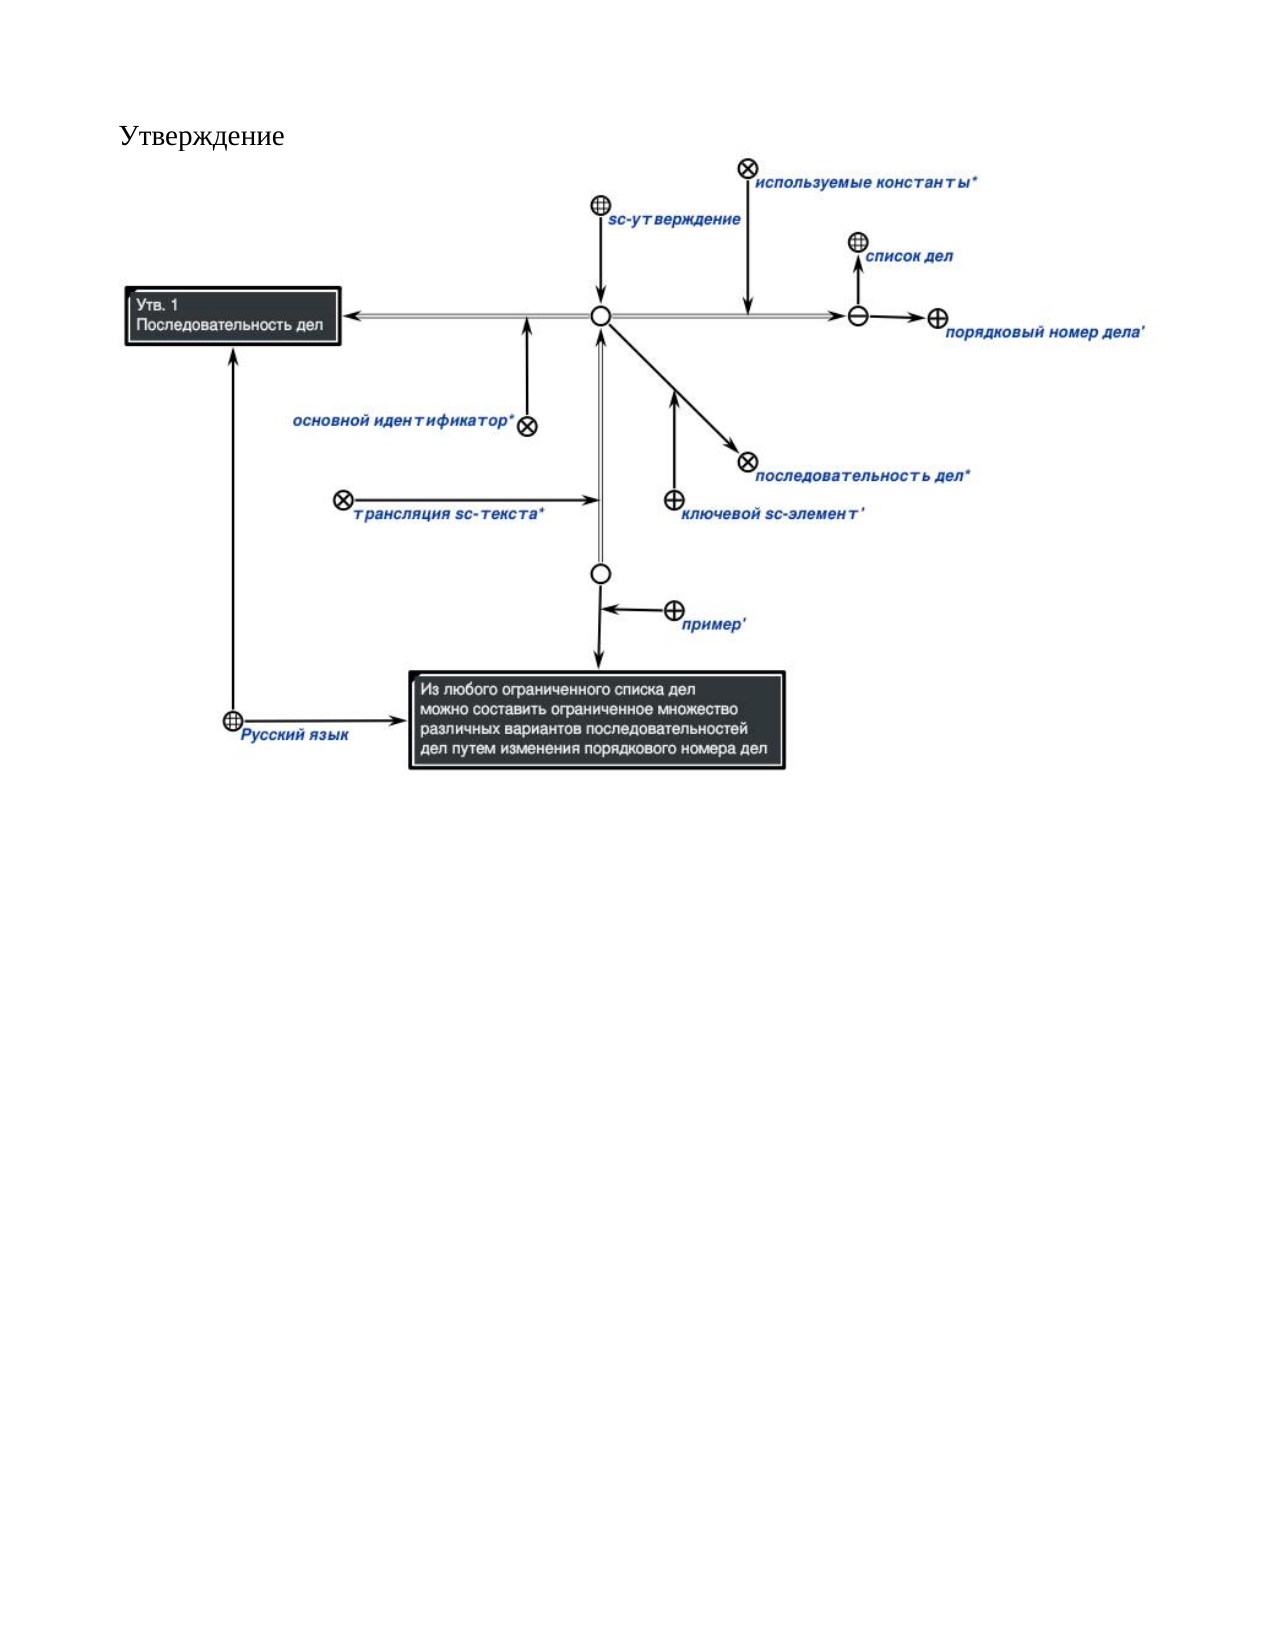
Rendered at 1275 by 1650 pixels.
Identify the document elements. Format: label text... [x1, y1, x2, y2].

text Утверждение [118, 118, 1157, 151]
picture [118, 151, 1157, 777]
